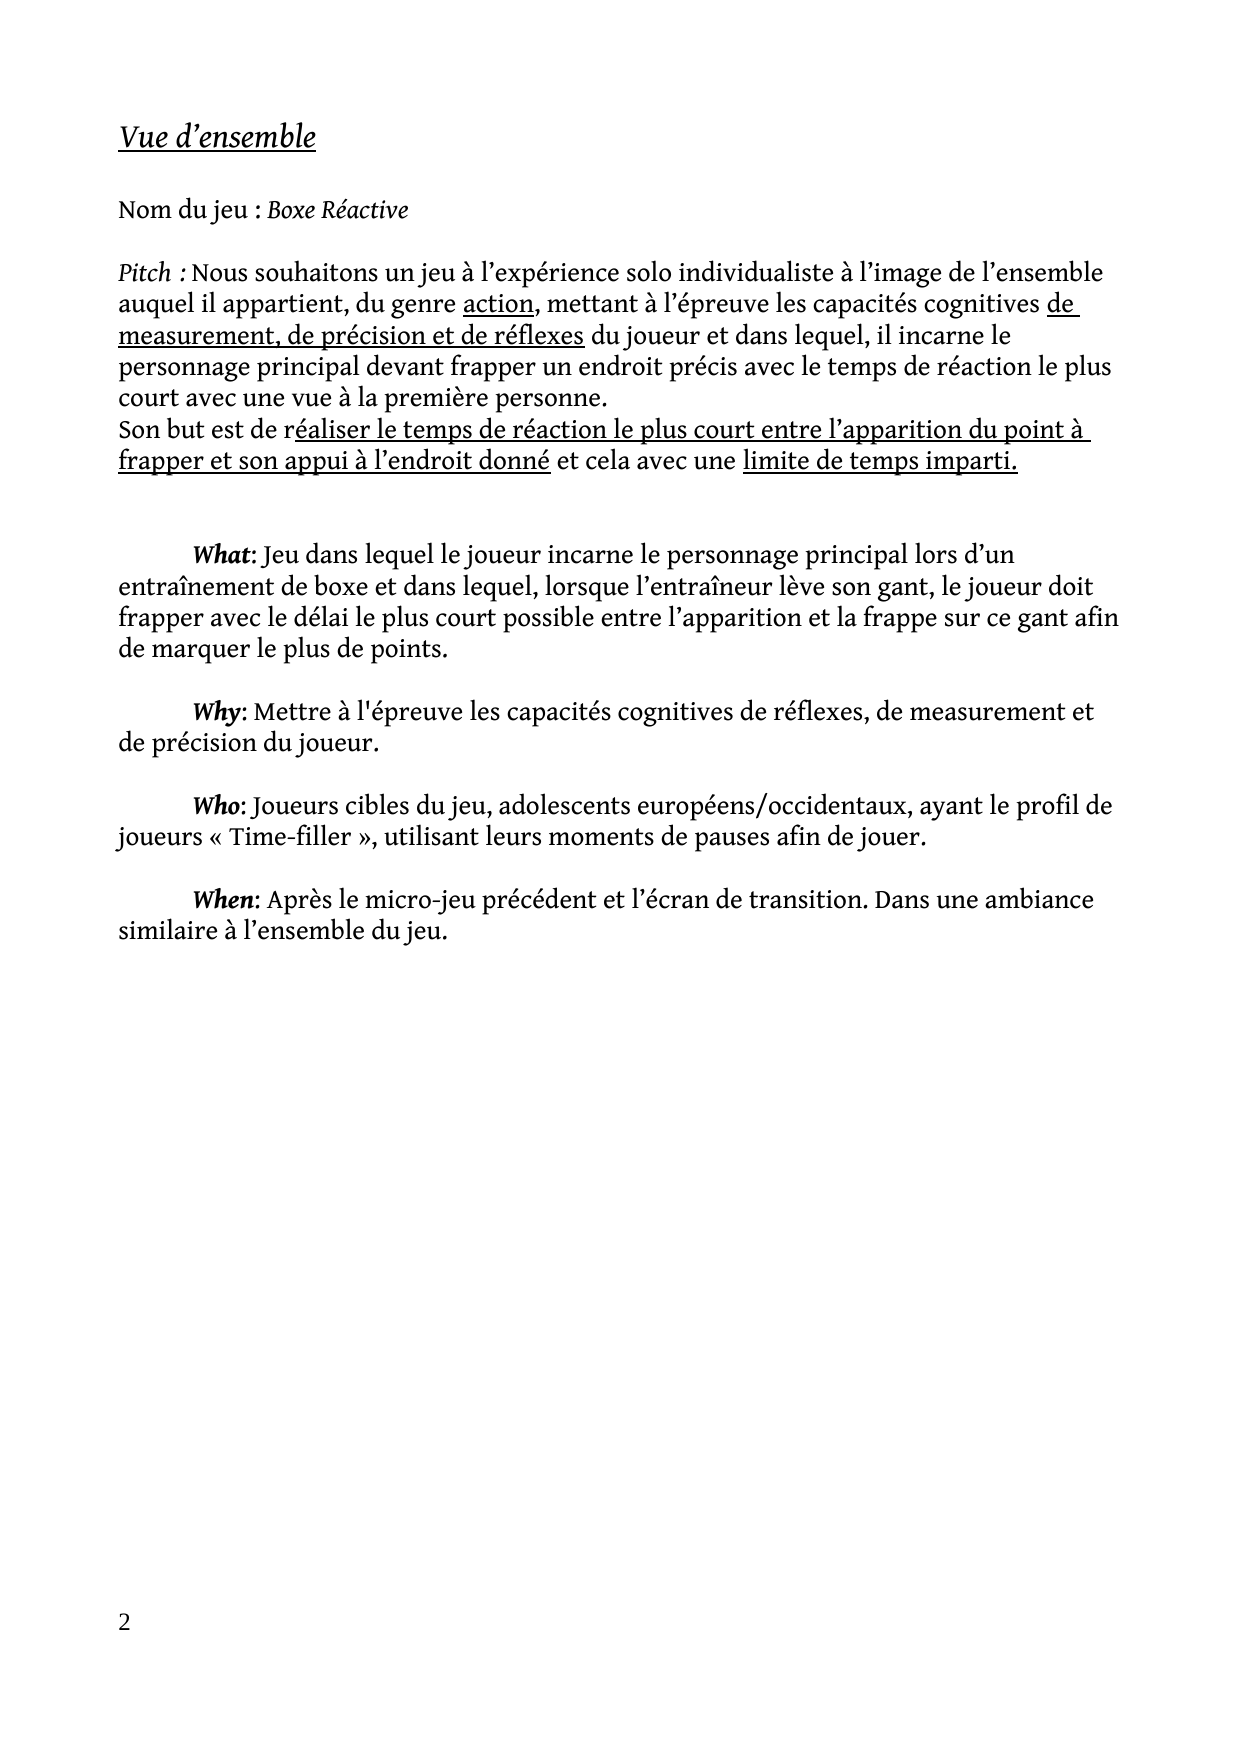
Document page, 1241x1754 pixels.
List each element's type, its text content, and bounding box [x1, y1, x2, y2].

text What: Jeu dans lequel le joueur incarne le personnage principal lors d’un entraînement de boxe et dans lequel, lorsque l’entraîneur lève son gant, le joueur doit frapper avec le délai le plus court possible entre l’apparition et la frappe sur ce gant afin de marquer le plus de points. [118, 540, 1122, 665]
text Pitch : Nous souhaitons un jeu à l’expérience solo individualiste à l’image de l’ensemble auquel il appartient, du genre action, mettant à l’épreuve les capacités cognitives de measurement, de précision et de réflexes du joueur et dans lequel, il incarne le personnage principal devant frapper un endroit précis avec le temps de réaction le plus court avec une vue à la première personne. [118, 258, 1122, 414]
text Son but est de réaliser le temps de réaction le plus court entre l’apparition du point à frapper et son appui à l’endroit donné et cela avec une limite de temps imparti. [118, 414, 1122, 477]
text Who: Joueurs cibles du jeu, adolescents européens/occidentaux, ayant le profil de joueurs « Time-filler », utilisant leurs moments de pauses afin de jouer. [118, 791, 1122, 853]
text Why: Mettre à l'épreuve les capacités cognitives de réflexes, de measurement et de précision du joueur. [118, 697, 1122, 759]
text Vue d’ensemble [118, 118, 1122, 157]
text Nom du jeu : Boxe Réactive [118, 195, 1122, 226]
text When: Après le micro-jeu précédent et l’écran de transition. Dans une ambiance similaire à l’ensemble du jeu. [118, 885, 1122, 947]
